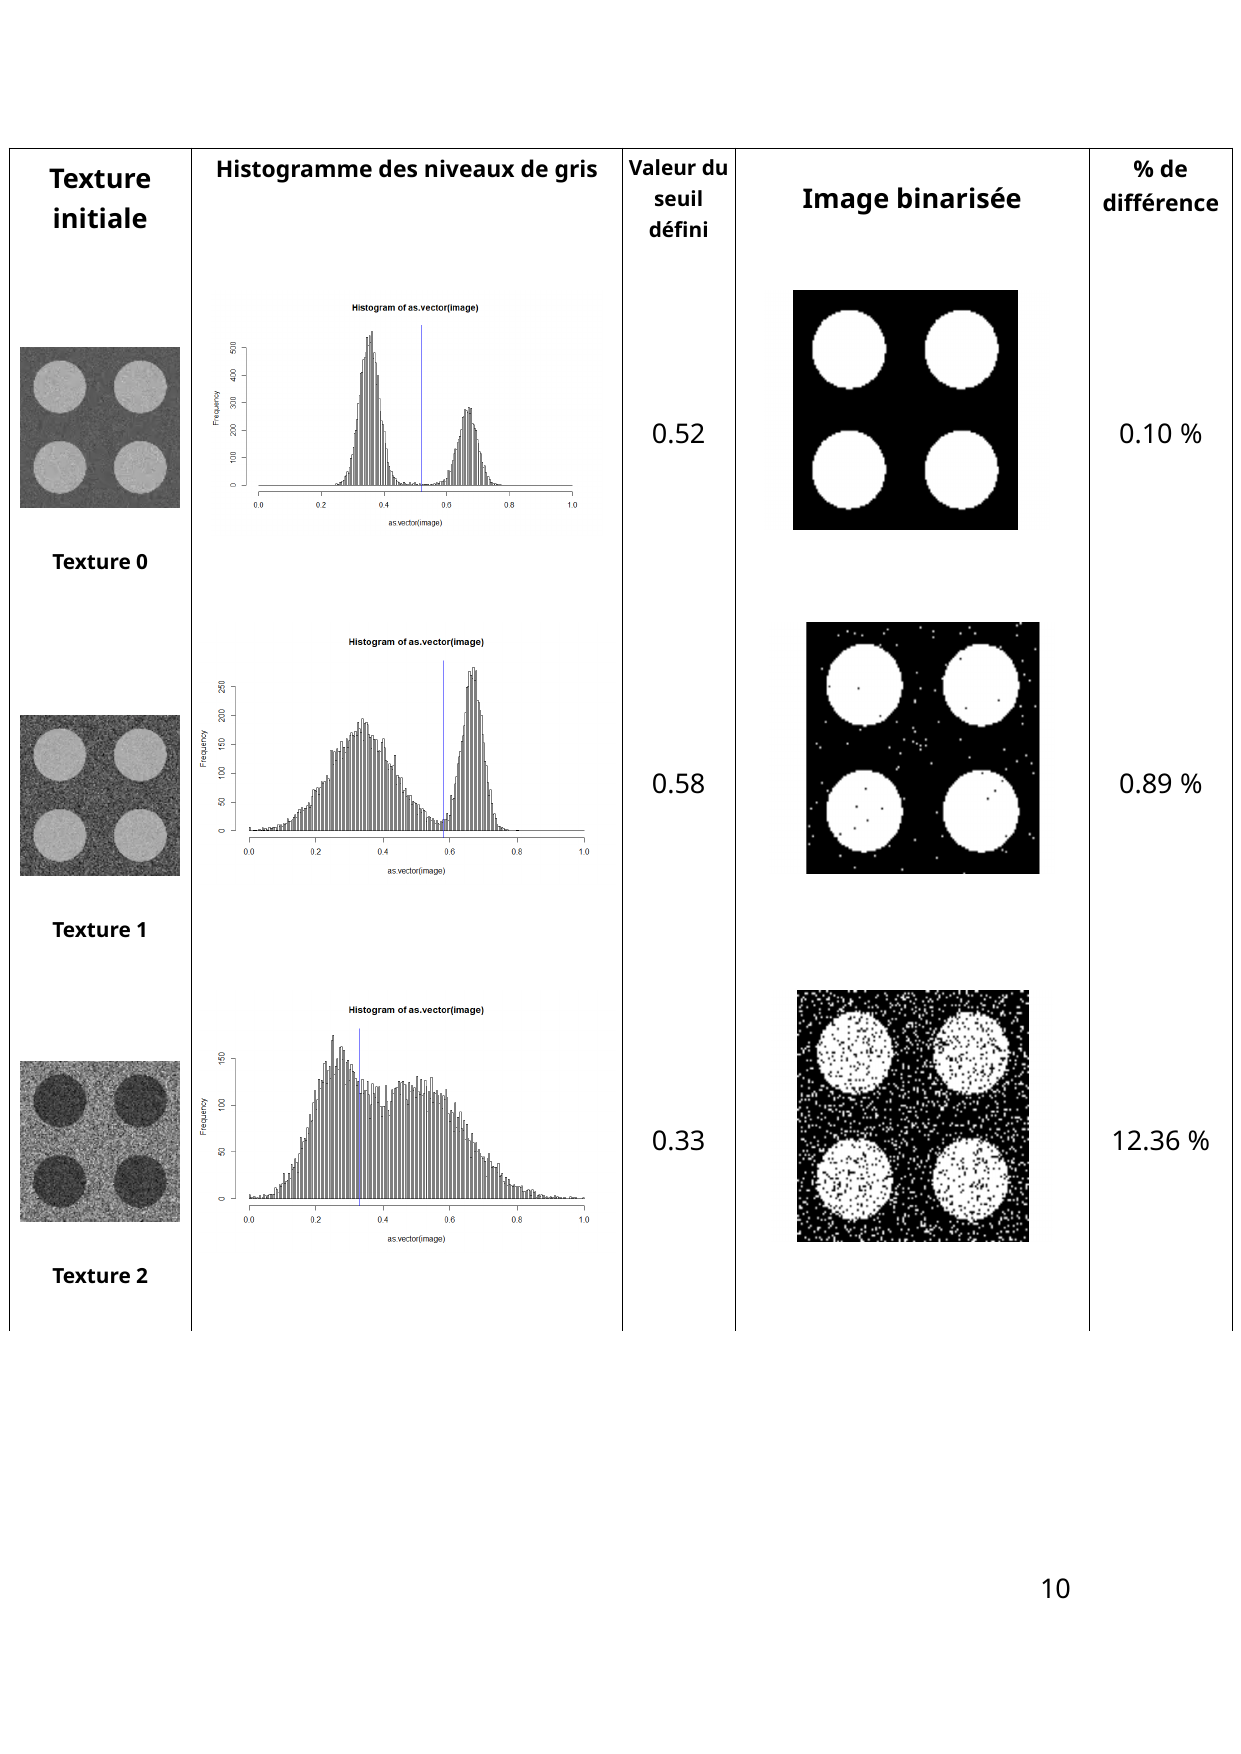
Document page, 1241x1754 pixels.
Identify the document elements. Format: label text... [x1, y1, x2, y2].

table_header Texture initiale [10, 149, 191, 284]
table_cell Texture 2 [10, 985, 191, 1331]
table_cell 0.89 % [1090, 617, 1232, 984]
table_header Image binarisée [736, 149, 1089, 284]
picture [197, 622, 617, 885]
table_cell 0.58 [623, 617, 735, 984]
table_cell [736, 985, 1089, 1331]
table_cell [736, 284, 1089, 617]
table_cell Texture 1 [10, 617, 191, 984]
picture [770, 990, 1054, 1242]
table_header Valeur du seuil défini [623, 149, 735, 284]
table_cell [736, 617, 1089, 984]
table_cell 12.36 % [1090, 985, 1232, 1331]
picture [197, 990, 617, 1253]
picture [20, 347, 180, 508]
table_header Histogramme des niveaux de gris [192, 149, 622, 284]
table_cell [192, 617, 622, 984]
table_header % de différence [1090, 149, 1232, 284]
picture [20, 715, 180, 876]
picture [769, 622, 1055, 874]
picture [20, 1061, 180, 1222]
table_cell 0.52 [623, 284, 735, 617]
table_cell [192, 985, 622, 1331]
table_cell Texture 0 [10, 284, 191, 617]
picture [763, 290, 1051, 530]
table_cell 0.10 % [1090, 284, 1232, 617]
table_cell [192, 284, 622, 617]
picture [210, 290, 603, 536]
table_cell 0.33 [623, 985, 735, 1331]
